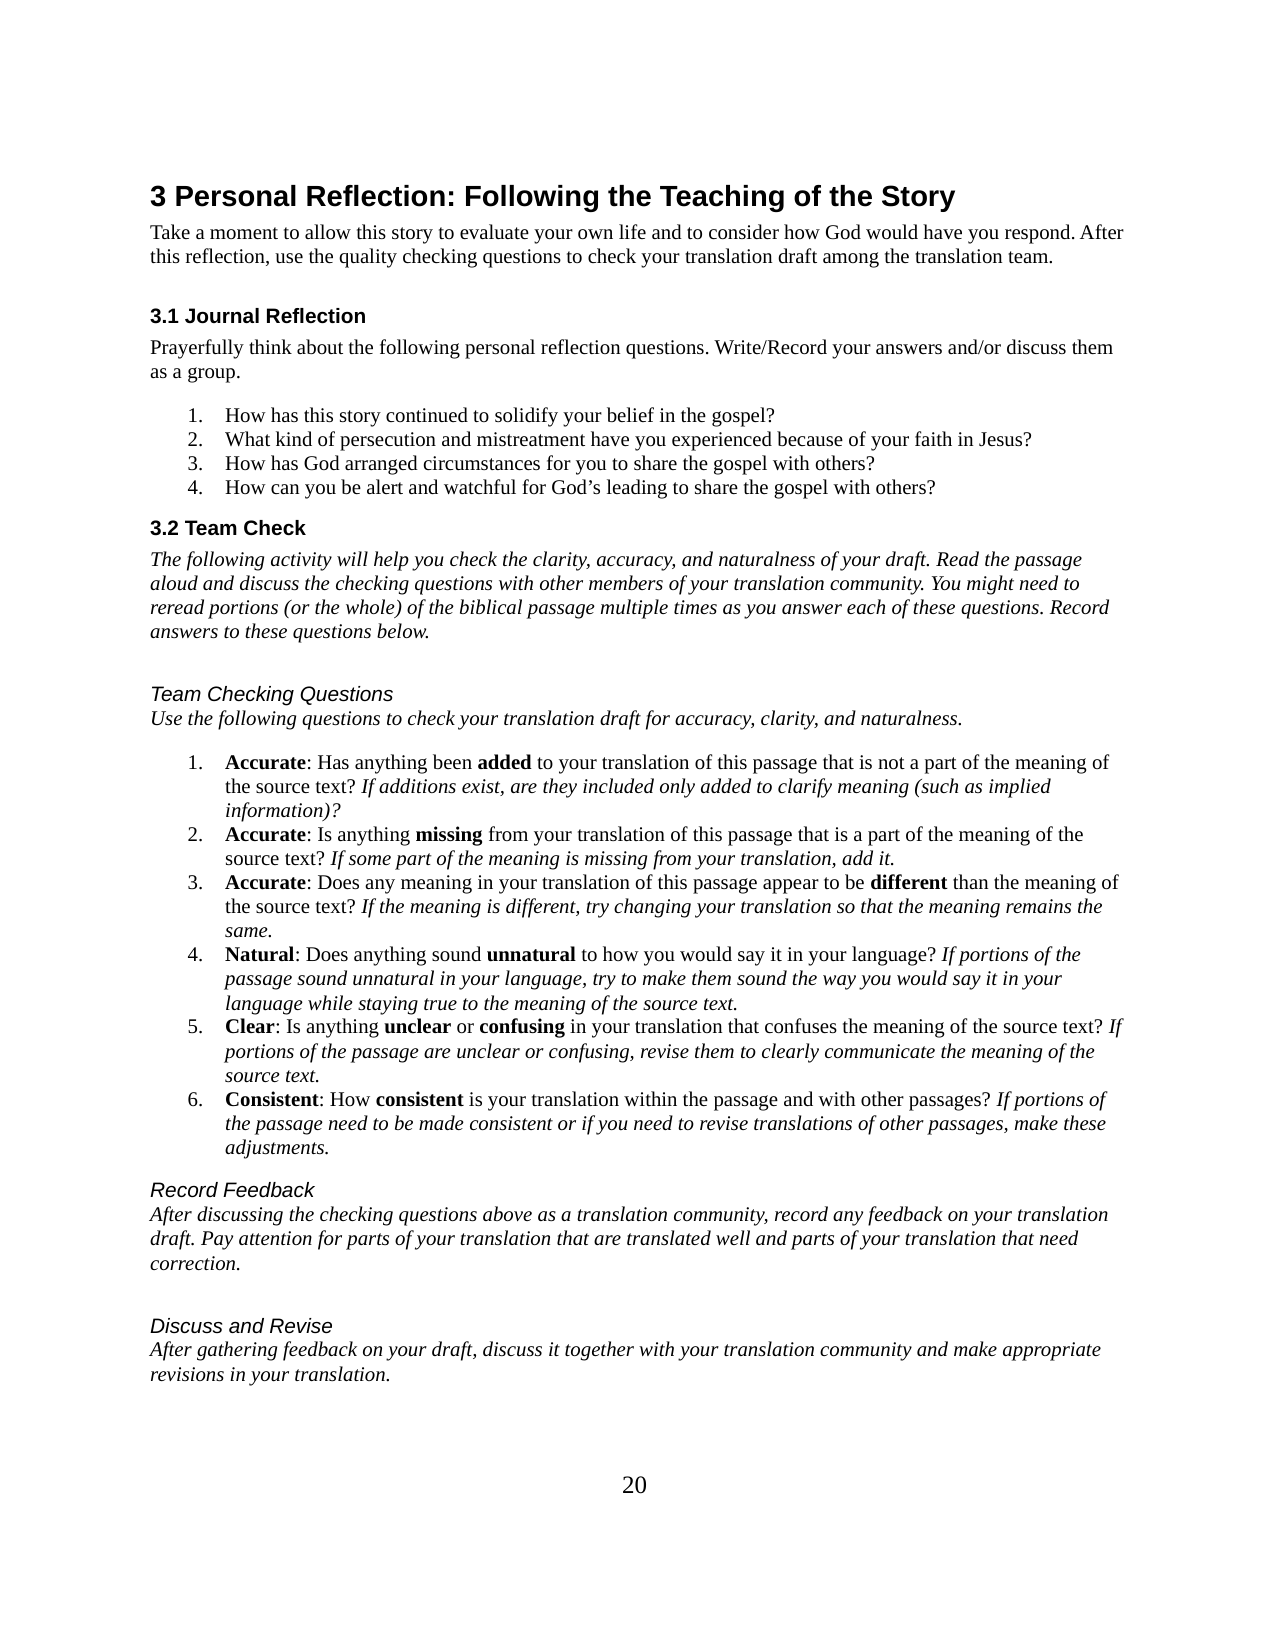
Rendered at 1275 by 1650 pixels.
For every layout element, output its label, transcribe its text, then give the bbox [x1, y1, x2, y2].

list Accurate: Is anything missing from your translation of this passage that is a part of the meaning of the source text? If some part of the meaning is missing from your translation, add it. [187, 822, 1125, 870]
list Natural: Does anything sound unnatural to how you would say it in your language? If portions of the passage sound unnatural in your language, try to make them sound the way you would say it in your language while staying true to the meaning of the source text. [187, 942, 1125, 1014]
text After gathering feedback on your draft, discuss it together with your translation community and make appropriate revisions in your translation. [150, 1337, 1125, 1386]
list How has this story continued to solidify your belief in the gospel? [187, 403, 1125, 427]
list What kind of persecution and mistreatment have you experienced because of your faith in Jesus? [187, 427, 1125, 451]
subtitle Team Checking Questions [150, 682, 1125, 706]
text Use the following questions to check your translation draft for accuracy, clarity, and naturalness. [150, 706, 1125, 730]
subtitle 3.2 Team Check [150, 516, 1125, 539]
text After discussing the checking questions above as a translation community, record any feedback on your translation draft. Pay attention for parts of your translation that are translated well and parts of your translation that need correction. [150, 1202, 1125, 1274]
subtitle 3 Personal Reflection: Following the Teaching of the Story [150, 179, 1125, 212]
list Consistent: How consistent is your translation within the passage and with other passages? If portions of the passage need to be made consistent or if you need to revise translations of other passages, make these adjustments. [187, 1087, 1125, 1159]
text Prayerfully think about the following personal reflection questions. Write/Record your answers and/or discuss them as a group. [150, 335, 1125, 383]
text Take a moment to allow this story to evaluate your own life and to consider how God would have you respond. After this reflection, use the quality checking questions to check your translation draft among the translation team. [150, 220, 1125, 268]
list How has God arranged circumstances for you to share the gospel with others? [187, 451, 1125, 475]
list Accurate: Does any meaning in your translation of this passage appear to be different than the meaning of the source text? If the meaning is different, try changing your translation so that the meaning remains the same. [187, 870, 1125, 942]
list Accurate: Has anything been added to your translation of this passage that is not a part of the meaning of the source text? If additions exist, are they included only added to clarify meaning (such as implied information)? [187, 750, 1125, 822]
subtitle Discuss and Revise [150, 1313, 1125, 1337]
list Clear: Is anything unclear or confusing in your translation that confuses the meaning of the source text? If portions of the passage are unclear or confusing, revise them to clearly communicate the meaning of the source text. [187, 1014, 1125, 1087]
subtitle 3.1 Journal Reflection [150, 304, 1125, 328]
text The following activity will help you check the clarity, accuracy, and naturalness of your draft. Read the passage aloud and discuss the checking questions with other members of your translation community. You might need to reread portions (or the whole) of the biblical passage multiple times as you answer each of these questions. Record answers to these questions below. [150, 547, 1125, 643]
subtitle Record Feedback [150, 1178, 1125, 1202]
list How can you be alert and watchful for God’s leading to share the gospel with others? [187, 475, 1125, 499]
